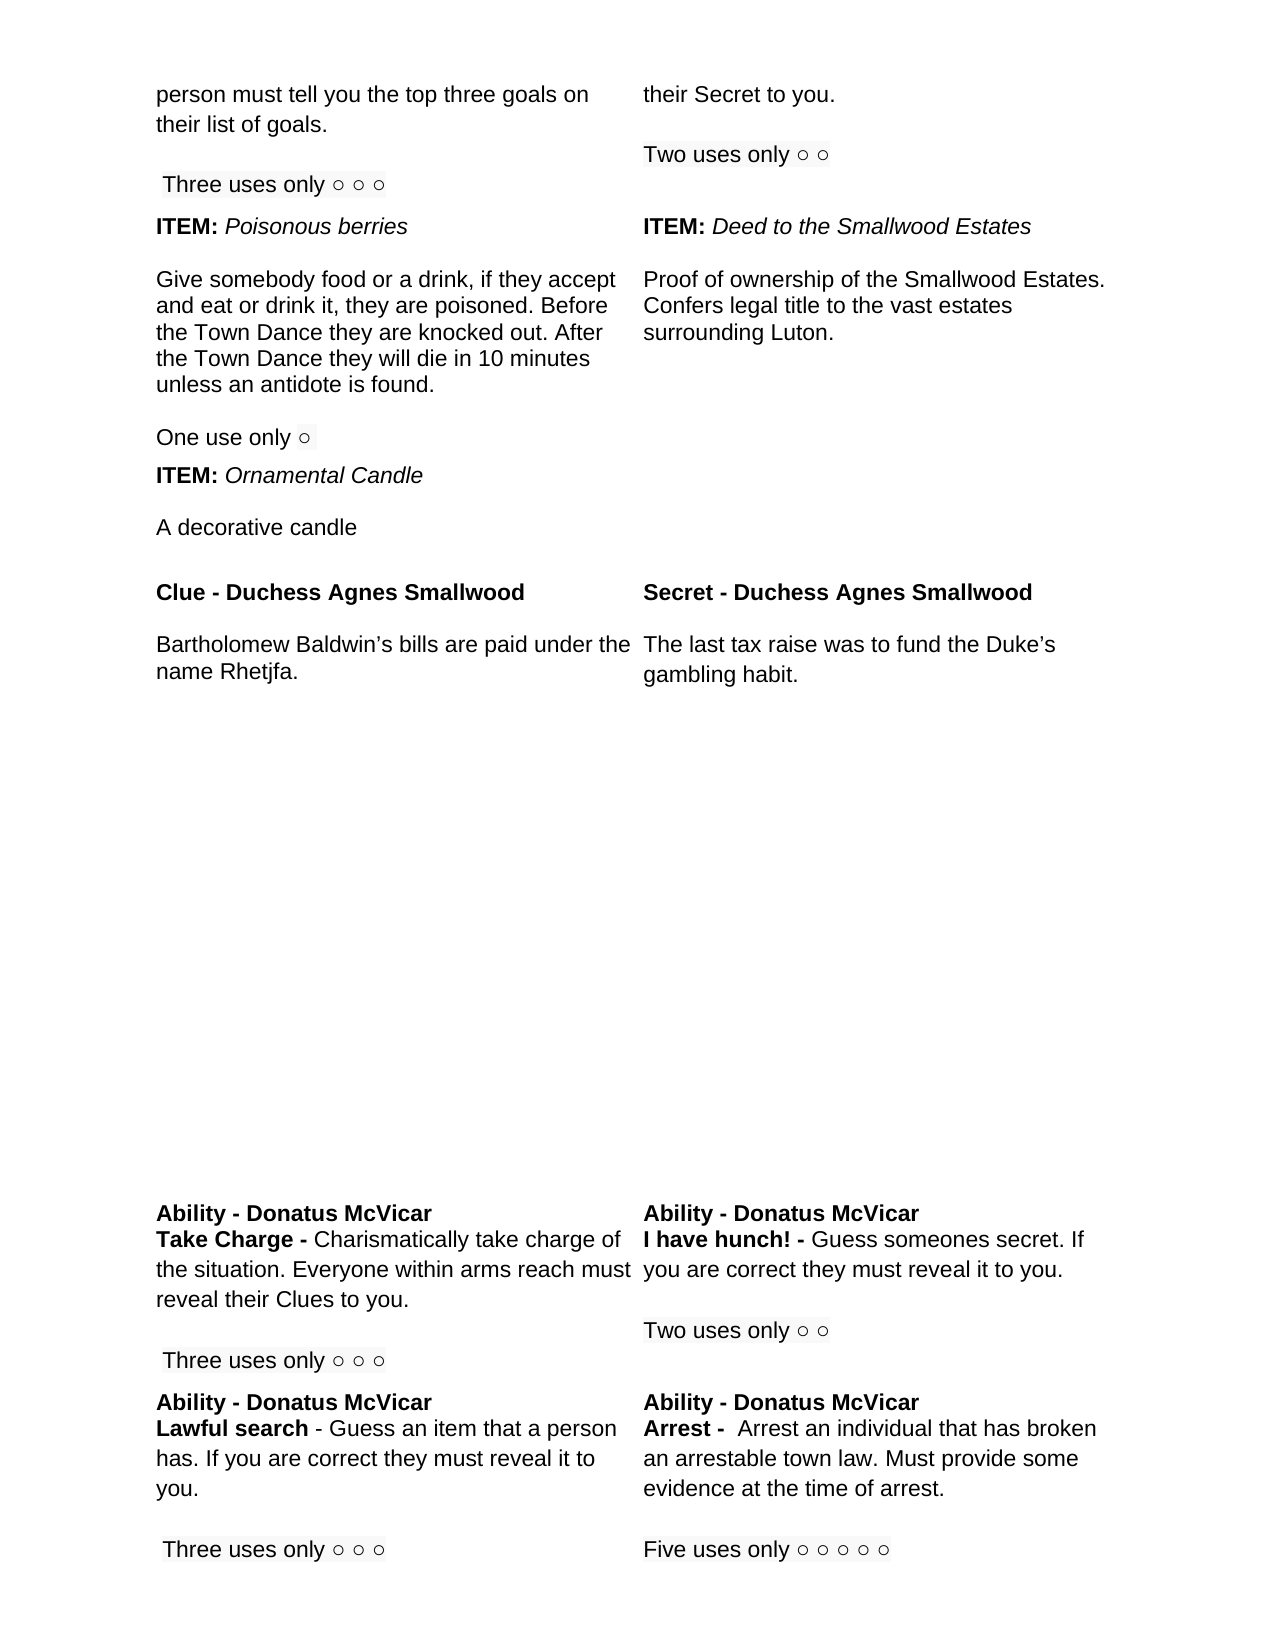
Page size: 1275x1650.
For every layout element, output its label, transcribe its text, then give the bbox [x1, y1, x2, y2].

table_cell Clue - Duchess Agnes Smallwood Bartholomew Baldwin’s bills are paid under the name Rhetjfa. [150, 573, 637, 724]
table_cell ITEM: Deed to the Smallwood Estates Proof of ownership of the Smallwood Estates. Confers legal title to the vast estates surrounding Luton. [638, 207, 1125, 456]
table_cell Secret - Duchess Agnes Smallwood The last tax raise was to fund the Duke’s gambling habit. [638, 573, 1125, 724]
table_cell Ability - Donatus McVicar Arrest - Arrest an individual that has broken an arrestable town law. Must provide some evidence at the time of arrest. Five uses only ○ ○ ○ ○ ○ [638, 1383, 1125, 1572]
table_cell ITEM: Ornamental Candle A decorative candle [150, 456, 637, 573]
table_cell [638, 456, 1125, 573]
table_header person must tell you the top three goals on their list of goals. Three uses only ○ ○ ○ [150, 75, 637, 207]
table_header Ability - Donatus McVicar I have hunch! - Guess someones secret. If you are correct they must reveal it to you. Two uses only ○ ○ [638, 1194, 1125, 1383]
table_cell Ability - Donatus McVicar Lawful search - Guess an item that a person has. If you are correct they must reveal it to you. Three uses only ○ ○ ○ [150, 1383, 637, 1572]
table_cell ITEM: Poisonous berries Give somebody food or a drink, if they accept and eat or drink it, they are poisoned. Before the Town Dance they are knocked out. After the Town Dance they will die in 10 minutes unless an antidote is found. One use only ○ [150, 207, 637, 456]
table_header their Secret to you. Two uses only ○ ○ [638, 75, 1125, 207]
table_header Ability - Donatus McVicar Take Charge - Charismatically take charge of the situation. Everyone within arms reach must reveal their Clues to you. Three uses only ○ ○ ○ [150, 1194, 637, 1383]
